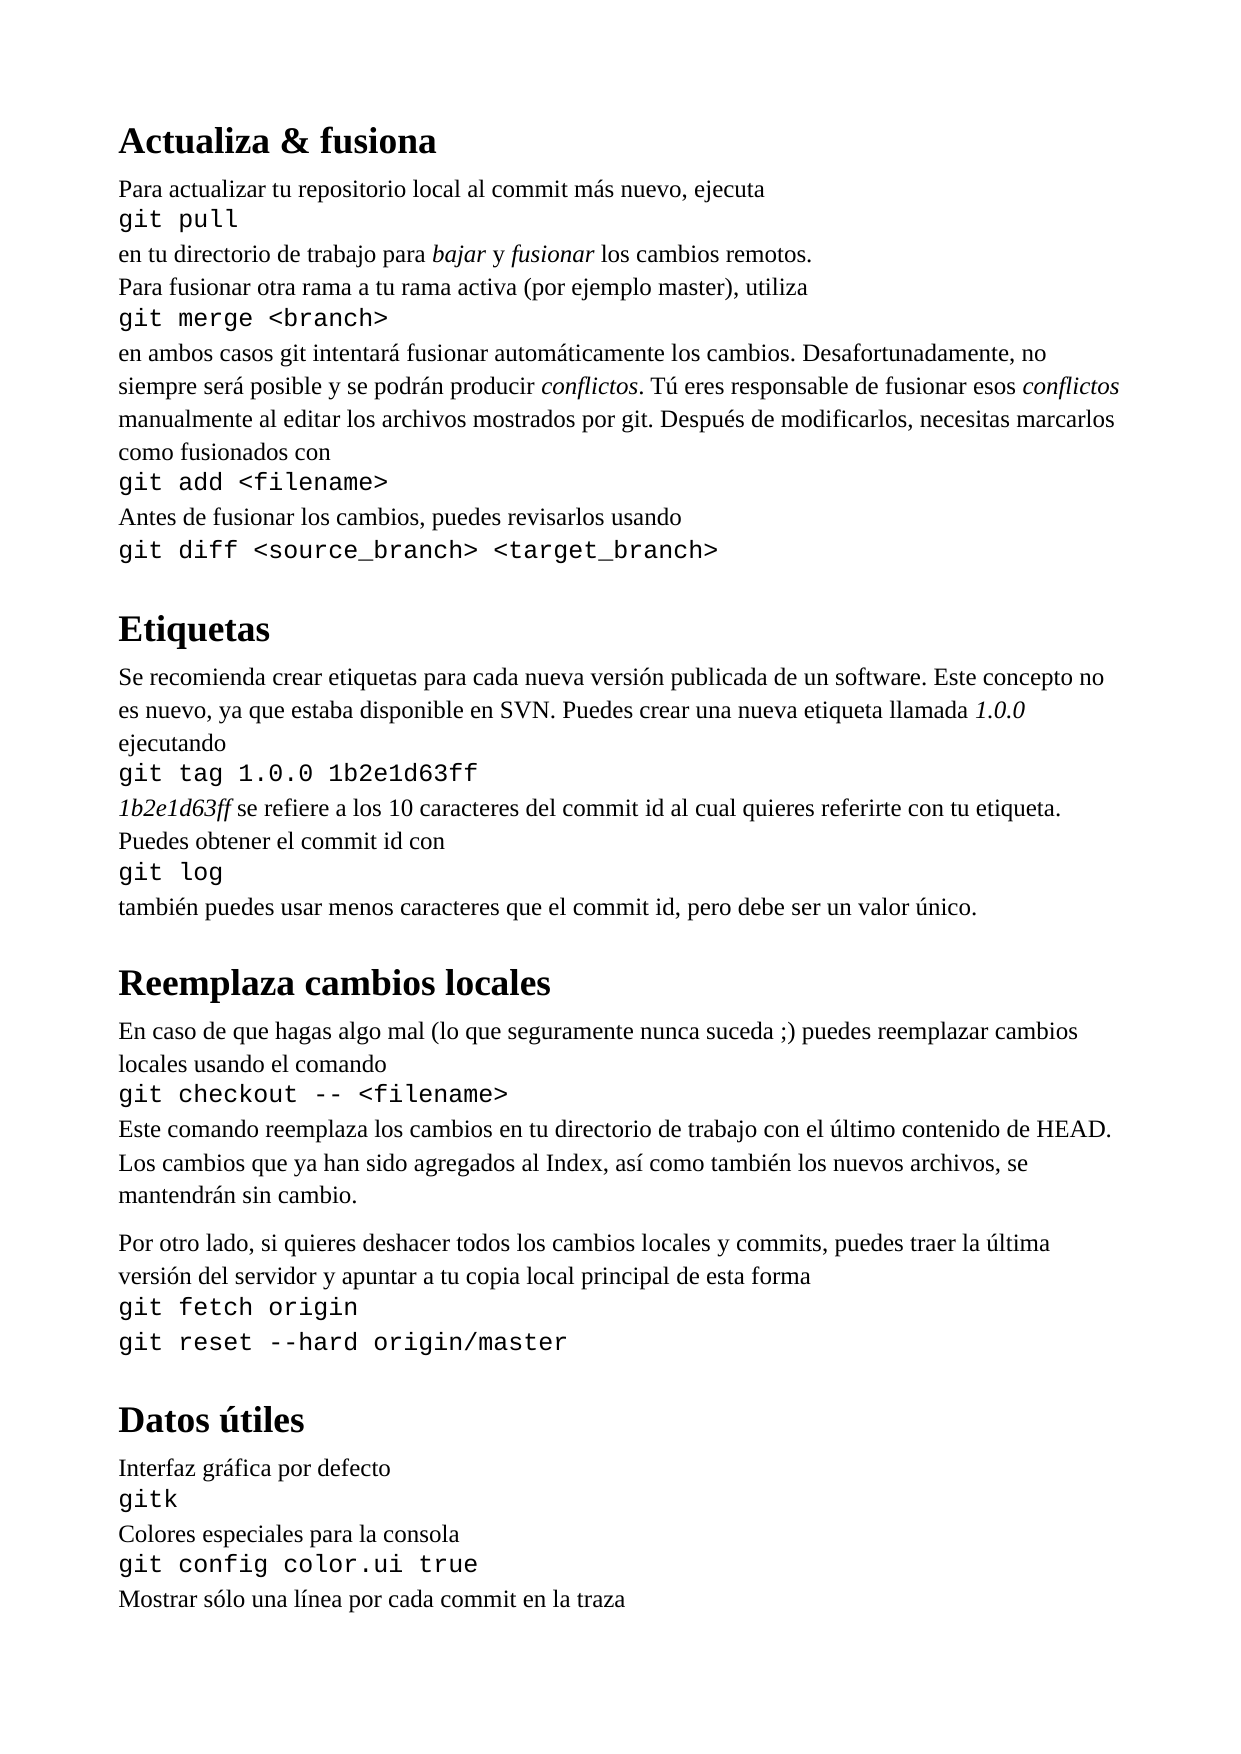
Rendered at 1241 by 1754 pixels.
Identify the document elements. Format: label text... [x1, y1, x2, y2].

subtitle Actualiza & fusiona [118, 118, 1122, 161]
text Para actualizar tu repositorio local al commit más nuevo, ejecuta git pull en tu directorio de trabajo para bajar y fusionar los cambios remotos. Para fusionar otra rama a tu rama activa (por ejemplo master), utiliza git merge <branch> en ambos casos git intentará fusionar automáticamente los cambios. Desafortunadamente, no siempre será posible y se podrán producir conflictos. Tú eres responsable de fusionar esos conflictos manualmente al editar los archivos mostrados por git. Después de modificarlos, necesitas marcarlos como fusionados con git add <filename> Antes de fusionar los cambios, puedes revisarlos usando git diff <source_branch> <target_branch> [118, 174, 1122, 566]
text Interfaz gráfica por defecto gitk Colores especiales para la consola git config color.ui true Mostrar sólo una línea por cada commit en la traza [118, 1453, 1122, 1613]
subtitle Datos útiles [118, 1398, 1122, 1441]
text Se recomienda crear etiquetas para cada nueva versión publicada de un software. Este concepto no es nuevo, ya que estaba disponible en SVN. Puedes crear una nueva etiqueta llamada 1.0.0 ejecutando git tag 1.0.0 1b2e1d63ff 1b2e1d63ff se refiere a los 10 caracteres del commit id al cual quieres referirte con tu etiqueta. Puedes obtener el commit id con git log también puedes usar menos caracteres que el commit id, pero debe ser un valor único. [118, 662, 1122, 921]
subtitle Reemplaza cambios locales [118, 960, 1122, 1003]
text En caso de que hagas algo mal (lo que seguramente nunca suceda ;) puedes reemplazar cambios locales usando el comando git checkout -- <filename> Este comando reemplaza los cambios en tu directorio de trabajo con el último contenido de HEAD. Los cambios que ya han sido agregados al Index, así como también los nuevos archivos, se mantendrán sin cambio. [118, 1016, 1122, 1209]
text Por otro lado, si quieres deshacer todos los cambios locales y commits, puedes traer la última versión del servidor y apuntar a tu copia local principal de esta forma git fetch origin git reset --hard origin/master [118, 1228, 1122, 1358]
subtitle Etiquetas [118, 606, 1122, 649]
